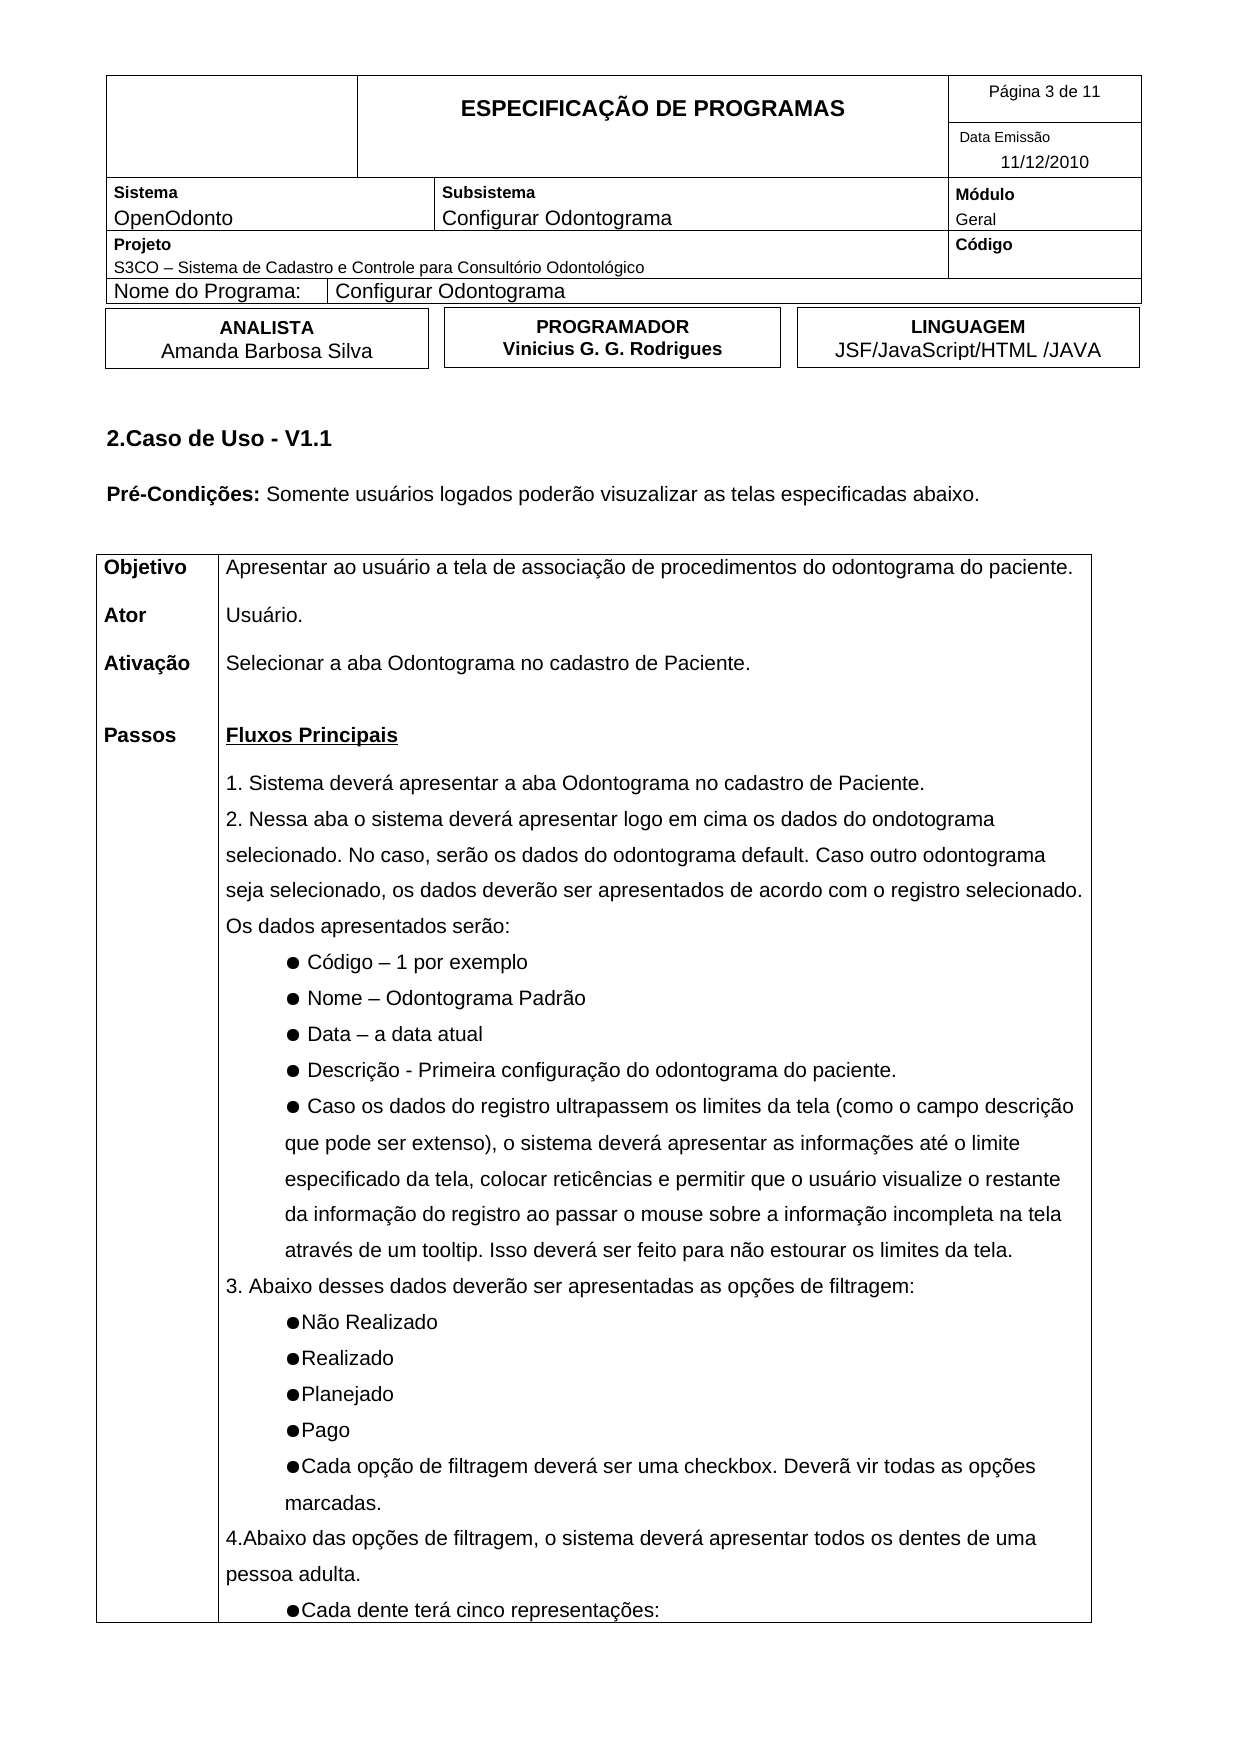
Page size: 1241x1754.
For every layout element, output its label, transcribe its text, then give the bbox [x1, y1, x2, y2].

text Pré-Condições: Somente usuários logados poderão visuzalizar as telas especificadas abaixo. [106, 482, 1151, 506]
table_header Apresentar ao usuário a tela de associação de procedimentos do odontograma do paciente. Usuário. Selecionar a aba Odontograma no cadastro de Paciente. Fluxos Principais Sistema deverá apresentar a aba Odontograma no cadastro de Paciente. Nessa aba o sistema deverá apresentar logo em cima os dados do ondotograma selecionado. No caso, serão os dados do odontograma default. Caso outro odontograma seja selecionado, os dados deverão ser apresentados de acordo com o registro selecionado. Os dados apresentados serão: Código – 1 por exemplo Nome – Odontograma Padrão Data – a data atual Descrição - Primeira configuração do odontograma do paciente. Caso os dados do registro ultrapassem os limites da tela (como o campo descrição que pode ser extenso), o sistema deverá apresentar as informações até o limite especificado da tela, colocar reticências e permitir que o usuário visualize o restante da informação do registro ao passar o mouse sobre a informação incompleta na tela através de um tooltip. Isso deverá ser feito para não estourar os limites da tela. Abaixo desses dados deverão ser apresentadas as opções de filtragem: Não Realizado Realizado Planejado Pago Cada opção de filtragem deverá ser uma checkbox. Deverã vir todas as opções marcadas. Abaixo das opções de filtragem, o sistema deverá apresentar todos os dentes de uma pessoa adulta. Cada dente terá cinco representações: A primeira imagem mostrará os dentes pela face vestibular. A segunda imagem mostrará os dentes pela face oclusal ou incisal. A terceira imagem mostrará os dentes pela face palatina ou lingual. A quarta imagem representará a raiz do dente. É onde o usuário irá clicar para adicionar procedimentos. A quinta imagem representará as cinco faces dos dentes, citadas anteriormente. É onde o usuário irá clicar para adicionar procedimentos. Também deverão ser apresentados, abaixo de cada conjunto de representações do dente o número respectivo do dente. Caso o dente possua algum procedimento vinculado a uma face deverá ser indicado que naquela face possui(em) procedimento(s). Deverá ser colocada uma bolinha vermelha na(s) face(s) do(s) dente(s) que possuir(em) pocedimento(s). Para cada face de cada dente se houver um ou mais procedimentos associados, a face deverá ser marcada. Ou seja, cada dente possuirá no máximo cinco marcações, uma em cada face, independente da quantidade de procedimentos. Abaixo dos dentes deverão ser apresetados os botões de marcação de aspecto: Duas caixas separadas, uma para todos os dentes superiores e outra para todos os dentes inferiores. Em cada caixa o usuário terá a opção de: Botão vermelho - Marcar todos os dentes extraídos Botão azul - Marcar todos os dentes implantados Botão cinza - Marcar todos os dentes normais Ao passar o mouse em cima de cada botão, o sistema deverá apresentar qual é a opção do botão através de um tooltip. Botão vermelho – Extraidos Botão azul – Implantados Botão cinza – Normais Abaixo dos botões, deverá ser apresentado o botão de adicionar odontograma e a tabela de odontogramas do paciente a ser cadastrado ou já cadastrado. Cenário 1 – Filtrar procedimentos Ao clicar na aba odontograma, as filtragens virão todas marcadas. Então o sistema apresentará a marcação da bolinha vermelha em todas as faces que possuirem algum procedimento associado. Só será apresentada a bolinha vermelha nas faces que possuirem procedimentos de acordo com o status da filtragem selecionada. O usuário poderá então desmarcar uma opção de filtragem, o sistema irá carregar e apresentar as marcações de bolinha vermelha apenas nas faces que possuirem algum procedimento com os status selecionados na filtragem. O usuário não precisará clicar necessariamente na checkbox da filtragem. O usuário poderá selecionar todo o quadrado respectivo a filtragem desejada e a checkbox será desmarcada ou marcada. Ao passar o mouse sobre cada quadrado da filtragem, o sistema deverá colocar uma sombra acinzentada em toda a área selecionável para aquela filtragem, indicando ao usuário que em qualquer parte daquela área que ele selecione o checkbox será marcado ou desmarcado. Fluxos alternativos – filtragem Fluxo Alternativo 1 – Usuário marcou ou desmarcou outro status Caso o usuário marque ou desmaque outro status de filtragem, o sistema deverá carregar e apresentar novamente as marcações somente nas faces que possuirem procedimentos com os status selecionados na filtragem. Cenário 2 – Verificar procedimentos por face do dente Caso o usuário deseje saber quantos procedimentos estão associados a uma face que possui, ou não, marcação, ele poderá passar o mouse sobre a face desejada. O sistema irá marcar a face, apresentando-a com um sombreado cinza e apresentará a quantidade de procedimentos associados através de um tooltip. Cenário 3 – Marcar dentes Ao selecionar a aba de odontograma, todos os dentes virão como default marcados domo normais, ou seja, não possuirão nenhuma marcação. Caso o usuário deseje marcar um dente como Extraído, deverá clicar com o botão direito em cima de uma das três imagens que representam o dente desejado. O sistema irá apresentar uma pequena tela com as opções: Extraído, Implante e Normal, sendo que a opção Normal deverá vir marcada como default. O usuário seleciona então a opção Extraído. Ao selecionar essa opção, o sistema deverá desabilitar as faces do dente e a representação da raiz, que permitem que sejam associados procedimentos, e marcar a primeira imagem que representa o dente com o mesmo ícone do botão de marcação de extraído, ou seja, o botão vermelho. Caso o usuário passe o mouse sobre o ícone do dente, o sistema deverá apresentar a mensagem Dente Extraído através de um tooltip. Caso o usuário deseje marcar um dente como Implantado, deverá clicar com o botão direito em cima de uma das três imagens que representam o dente desejado. O sistema irá apresentar uma pequena tela com as opções: Extraído, Implante e Normal, sendo que a opção Normal deverá vir marcada como default. O usuário seleciona então a opção Implante. Ao selecionar essa opção, o sistema deverá desabilitar as faces do dente e a representação da raiz, que permitem que sejam associados procedimentos, e marcar a primeira imagem que representa o dente com o mesmo ícone do botão de marcação de implantado, ou seja, o botão azul. Caso o usuário passe o mouse sobre o ícone do dente, o sistema deverá apresentar a mensagem Dente Implantado através de um tooltip. Caso o usuário marque novamente o dente como normal, o sistema deverá habilitá-lo novamente. Para que a tela de opções de marcação seja apresentada, o usuário deverá clicar com o botão direito em cima de uma das três imagens que representam o dente. Fluxos alternativos – marcação Fluxo Alternativo 1 – Marcar dentes pelos botões Caso o usuário queira marcar todos os dentes superiores do odontograma como extraídos, o usuário poderá ir na caixa “Todos superiores” e selecionar o botão vermelho. O sistema deverá desabilitar as faces de todos os dentes superiores e as representações das raízes, que permitem que sejam associados procedimentos, e marcar a primeira imagem que representa cada dente com o ícone do botão de marcação de extraído, ou seja, o botão vermelho. Caso o usuário passe o mouse sobre o ícone no dente, o sistema deverá apresentar a mensagem Dente Extraído através de um tooltip. Caso o usuário queira marcar todos os dentes inferiores do odontograma como extraídos, o usuário poderá ir na caixa “Todos inferiores” e selecionar o botão vermelho. O sistema deverá desabilitar as faces de todos os dentes inferiores e as representações das raízes, que permitem que sejam associados procedimentos, e marcar a primeira imagem que representa cada dente com o ícone do botão de marcação de extraído, ou seja, o botão vermelho. Caso o usuário passe o mouse sobre o ícone no dente, o sistema deverá apresentar a mensagem Dente Extraído através de um tooltip. Caso o usuário queira marcar todos os dentes superiores do odontograma como implantados, o usuário poderá ir na caixa “Todos superiores” e selecionar o botão azul. O sistema deverá desabilitar as faces de todos os dentes superiores e as representações das raízes, que permitem que sejam associados procedimentos, e marcar a primeira imagem que representa cada dente com o ícone do botão de marcação de implantado, ou seja, o botão azul. Caso o usuário passe o mouse sobre o ícone no dente, o sistema deverá apresentar a mensagem Dente Implantado através de um tooltip. Caso o usuário queira marcar todos os dentes inferiores do odontograma como implantados, o usuário poderá ir na caixa “Todos inferiores” e selecionar o botão azul. O sistema deverá desabilitar as faces de todos os dentes inferiores e as representações das raízes, que permitem que sejam associados procedimentos, e marcar a primeira imagem que representa cada dente com o ícone do botão de marcação de implantado, ou seja, o botão azul. Caso o usuário passe o mouse sobre o ícone no dente, o sistema deverá apresentar a mensagem Dente Implantado através de um tooltip. Caso o usuário queira marcar todos os dentes superiores do odontograma como normais, o usuário poderá ir na caixa “Todos superiores” e selecionar o botão cinza. O sistema deverá habilitar novamente as faces e as raízes de todos os dente superiores. Caso o usuário queira marcar todos os dentes inferiores do odontograma como normais, o usuário poderá ir na caixa “Todos inferiores” e selecionar o botão cinza. O sistema deverá habilitar novamente as faces e as raízes de todos os dente inferiores. Ao clicar no botão de marcação, todos os dentes superiores ou inferiores serão marcados independentemente de sua marcação anterior ou procedimentos associados a qualquer face ou raíz.. Fluxo de Exceção – marcação Fluxo de Exceção 1 – Usuário fecha a tela de marcação Se caso após clicar com o botão direito em cima de uma das três imagens que representam o dente, o usuário não queira mais trocar a marcação do dente, ele poderá clicar em qualquer parte da tela, que não seja a tela de opções de marcação e então a tela de marcação será fechada. Exceções Perda de conexão com o servidor ou banco de dados. Apresentar mensagem em uma pop up: “Falha não prevista – Consulte o administrador do sistema” A sessão do usuário deve expirar em 30 minutos, a partir disso se o usuário selecionar qualquer ação do sistema, ele deve ser redirecionado para a tela de login. Se o usuário selecionar link do “OpenOdonto” (Logo no canto Superior direito Sob o menu), sistema deve redirecionar para a tela principal do sistema. Se o usuário selecionar a opção “sair” (encerrar sessão), sistema deve redirecionar para tela de login e encerrar a sessão corrente do usuário. [219, 555, 1091, 1622]
subtitle Caso de Uso - V1.1 [106, 425, 1151, 452]
table_header Objetivo Ator Ativação Passos [97, 555, 218, 1622]
